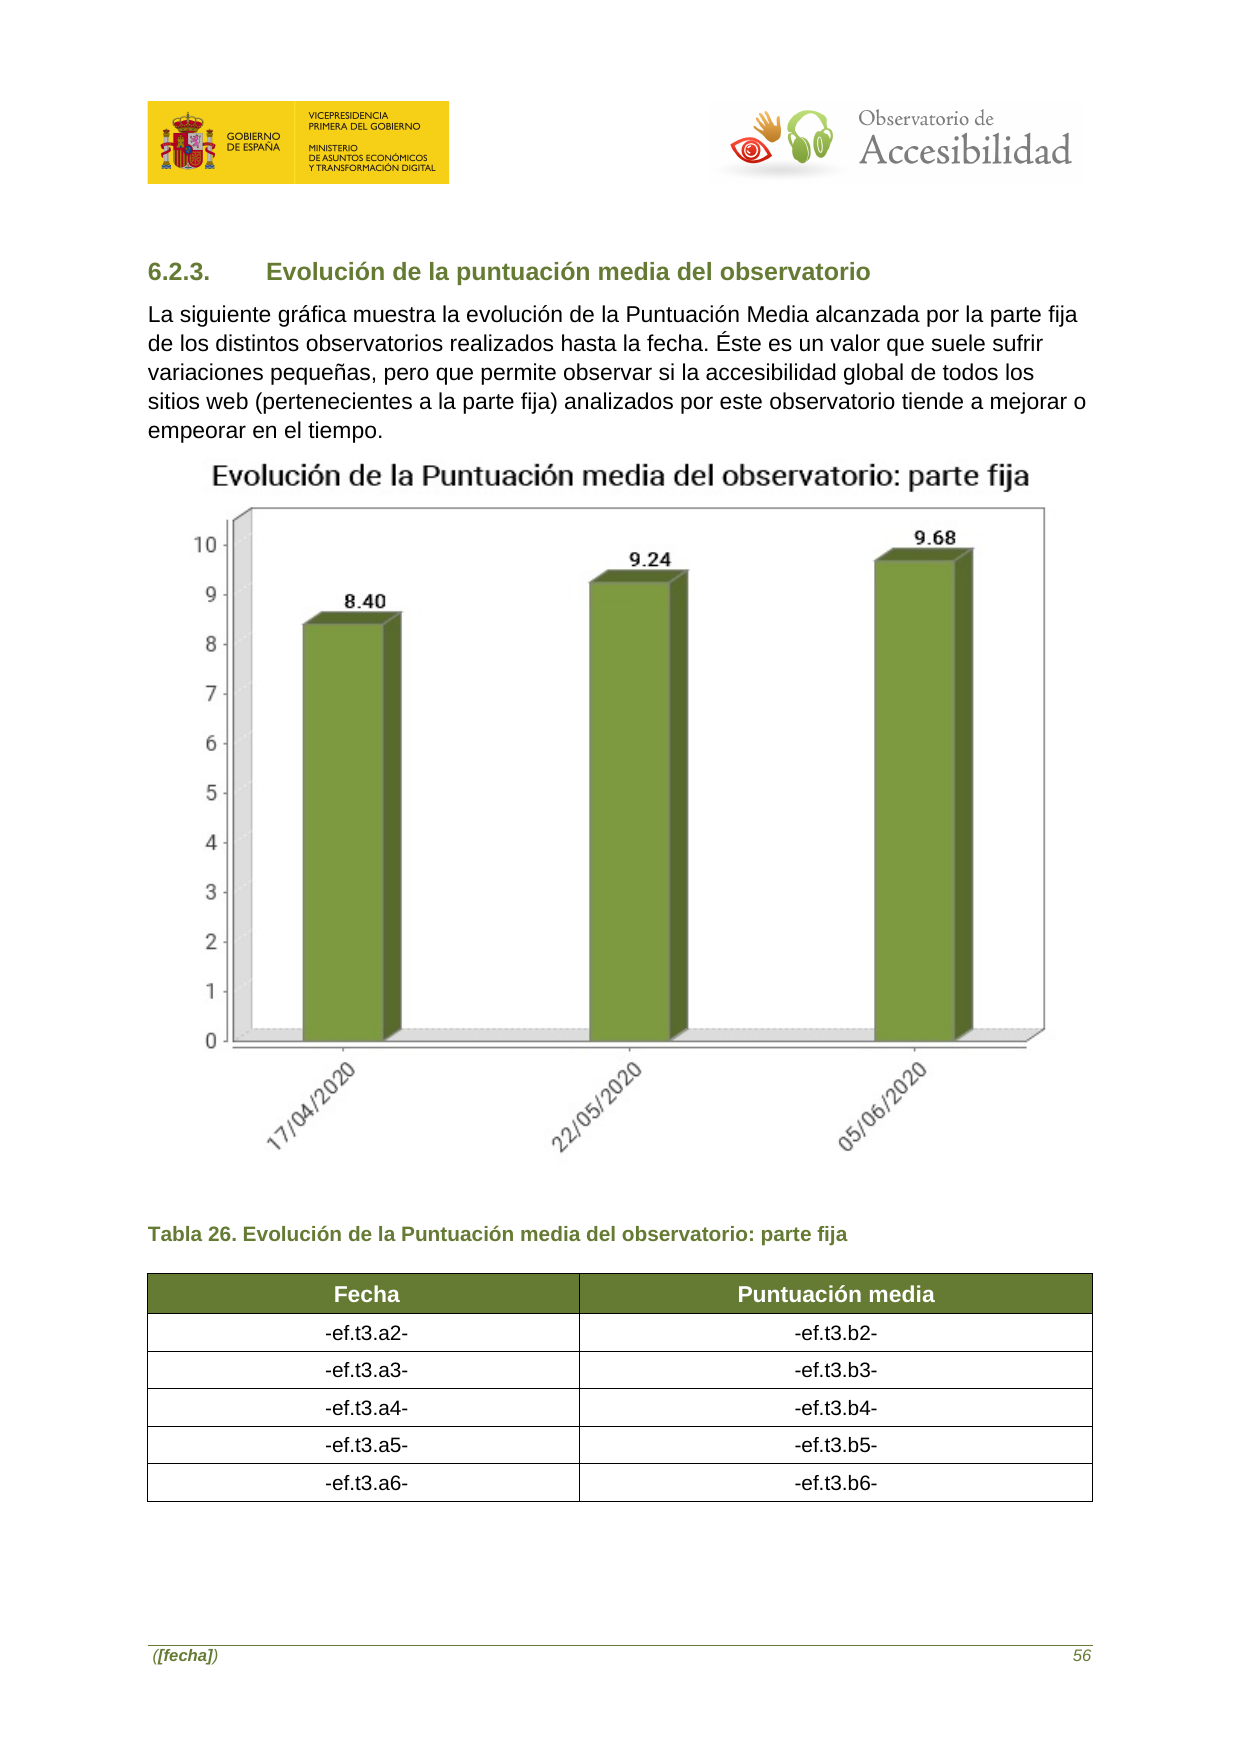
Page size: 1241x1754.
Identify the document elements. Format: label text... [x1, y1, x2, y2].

table_header Puntuación media [580, 1274, 1092, 1313]
table_header Fecha [148, 1274, 579, 1313]
table_cell -ef.t3.a2- [148, 1314, 579, 1351]
table_cell -ef.t3.b4- [580, 1389, 1092, 1426]
table_cell -ef.t3.b6- [580, 1464, 1092, 1501]
table_cell -ef.t3.a6- [148, 1464, 579, 1501]
picture [710, 101, 1086, 184]
table_cell -ef.t3.b3- [580, 1352, 1092, 1388]
text Tabla 26. Evolución de la Puntuación media del observatorio: parte fija [148, 1222, 1092, 1246]
table_cell -ef.t3.a4- [148, 1389, 579, 1426]
picture [178, 458, 1062, 1168]
table_cell -ef.t3.a3- [148, 1352, 579, 1388]
picture [147, 101, 450, 184]
table_cell -ef.t3.a5- [148, 1427, 579, 1463]
text La siguiente gráfica muestra la evolución de la Puntuación Media alcanzada por la parte fija de los distintos observatorios realizados hasta la fecha. Éste es un valor que suele sufrir variaciones pequeñas, pero que permite observar si la accesibilidad global de todos los sitios web (pertenecientes a la parte fija) analizados por este observatorio tiende a mejorar o empeorar en el tiempo. [148, 301, 1092, 443]
table_cell -ef.t3.b2- [580, 1314, 1092, 1351]
subtitle Evolución de la puntuación media del observatorio [148, 257, 1092, 286]
table_cell -ef.t3.b5- [580, 1427, 1092, 1463]
